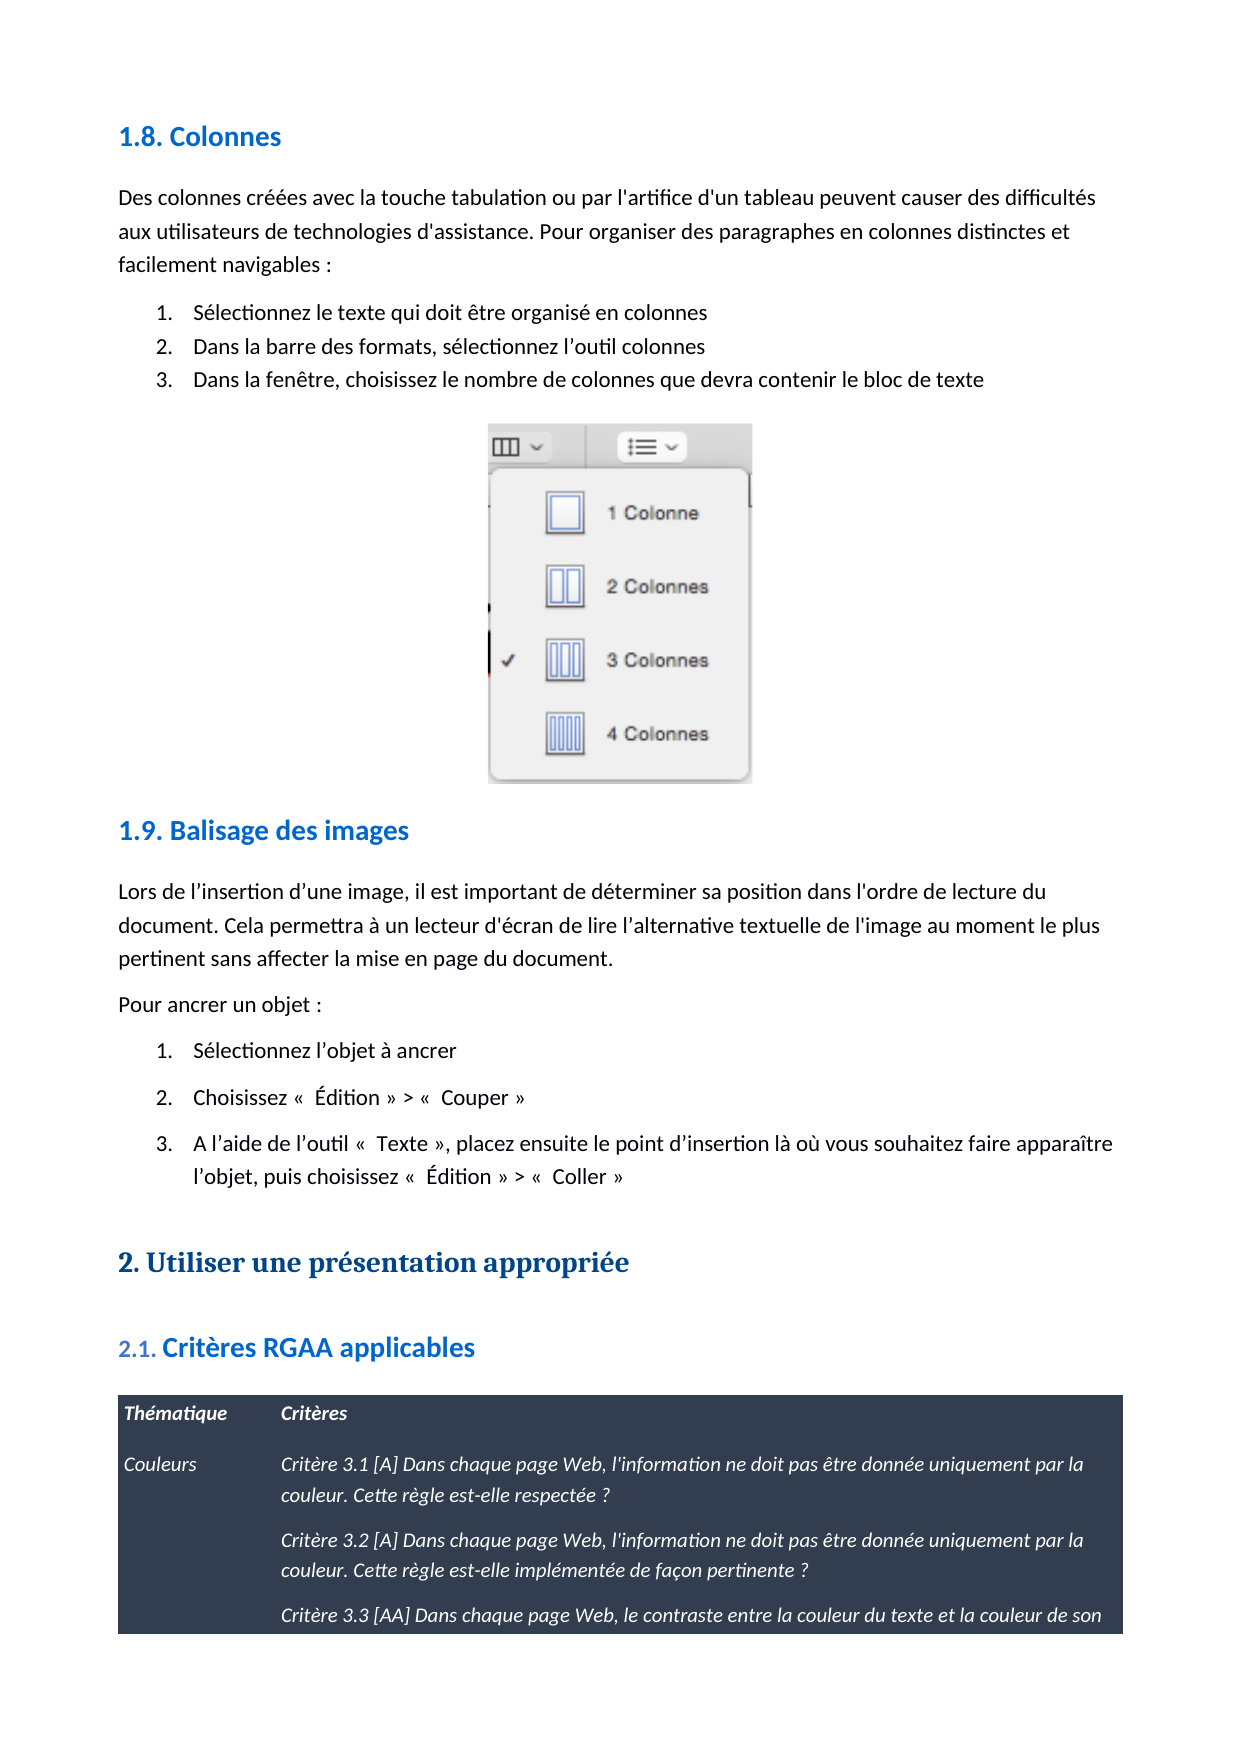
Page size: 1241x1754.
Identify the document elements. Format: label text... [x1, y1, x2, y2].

text Pour ancrer un objet : [118, 991, 1122, 1019]
list Dans la fenêtre, choisissez le nombre de colonnes que devra contenir le bloc de texte [156, 366, 1122, 393]
list A l’aide de l’outil « Texte », placez ensuite le point d’insertion là où vous souhaitez faire apparaître l’objet, puis choisissez « Édition » > « Coller » [156, 1129, 1122, 1190]
table_header Critères [275, 1395, 1123, 1446]
text Lors de l’insertion d’une image, il est important de déterminer sa position dans l'ordre de lecture du document. Cela permettra à un lecteur d'écran de lire l’alternative textuelle de l'image au moment le plus pertinent sans affecter la mise en page du document. [118, 877, 1122, 973]
subtitle 2.1. Critères RGAA applicables [118, 1329, 1122, 1365]
subtitle 1.9. Balisage des images [118, 812, 1122, 848]
table_cell Critère 3.1 [A] Dans chaque page Web, l'information ne doit pas être donnée uniquement par la couleur. Cette règle est-elle respectée ? Critère 3.2 [A] Dans chaque page Web, l'information ne doit pas être donnée uniquement par la couleur. Cette règle est-elle implémentée de façon pertinente ? Critère 3.3 [AA] Dans chaque page Web, le contraste entre la couleur du texte et la couleur de son [275, 1446, 1123, 1634]
list Sélectionnez l’objet à ancrer [156, 1037, 1122, 1065]
table_header Thématique [118, 1395, 275, 1446]
list Dans la barre des formats, sélectionnez l’outil colonnes [156, 332, 1122, 360]
list Choisissez « Édition » > « Couper » [156, 1083, 1122, 1111]
picture [487, 422, 753, 784]
list Sélectionnez le texte qui doit être organisé en colonnes [156, 298, 1122, 326]
text Des colonnes créées avec la touche tabulation ou par l'artifice d'un tableau peuvent causer des difficultés aux utilisateurs de technologies d'assistance. Pour organiser des paragraphes en colonnes distinctes et facilement navigables : [118, 183, 1122, 278]
subtitle 2. Utiliser une présentation appropriée [118, 1246, 1122, 1279]
table_cell Couleurs [118, 1446, 275, 1634]
subtitle 1.8. Colonnes [118, 118, 1122, 154]
